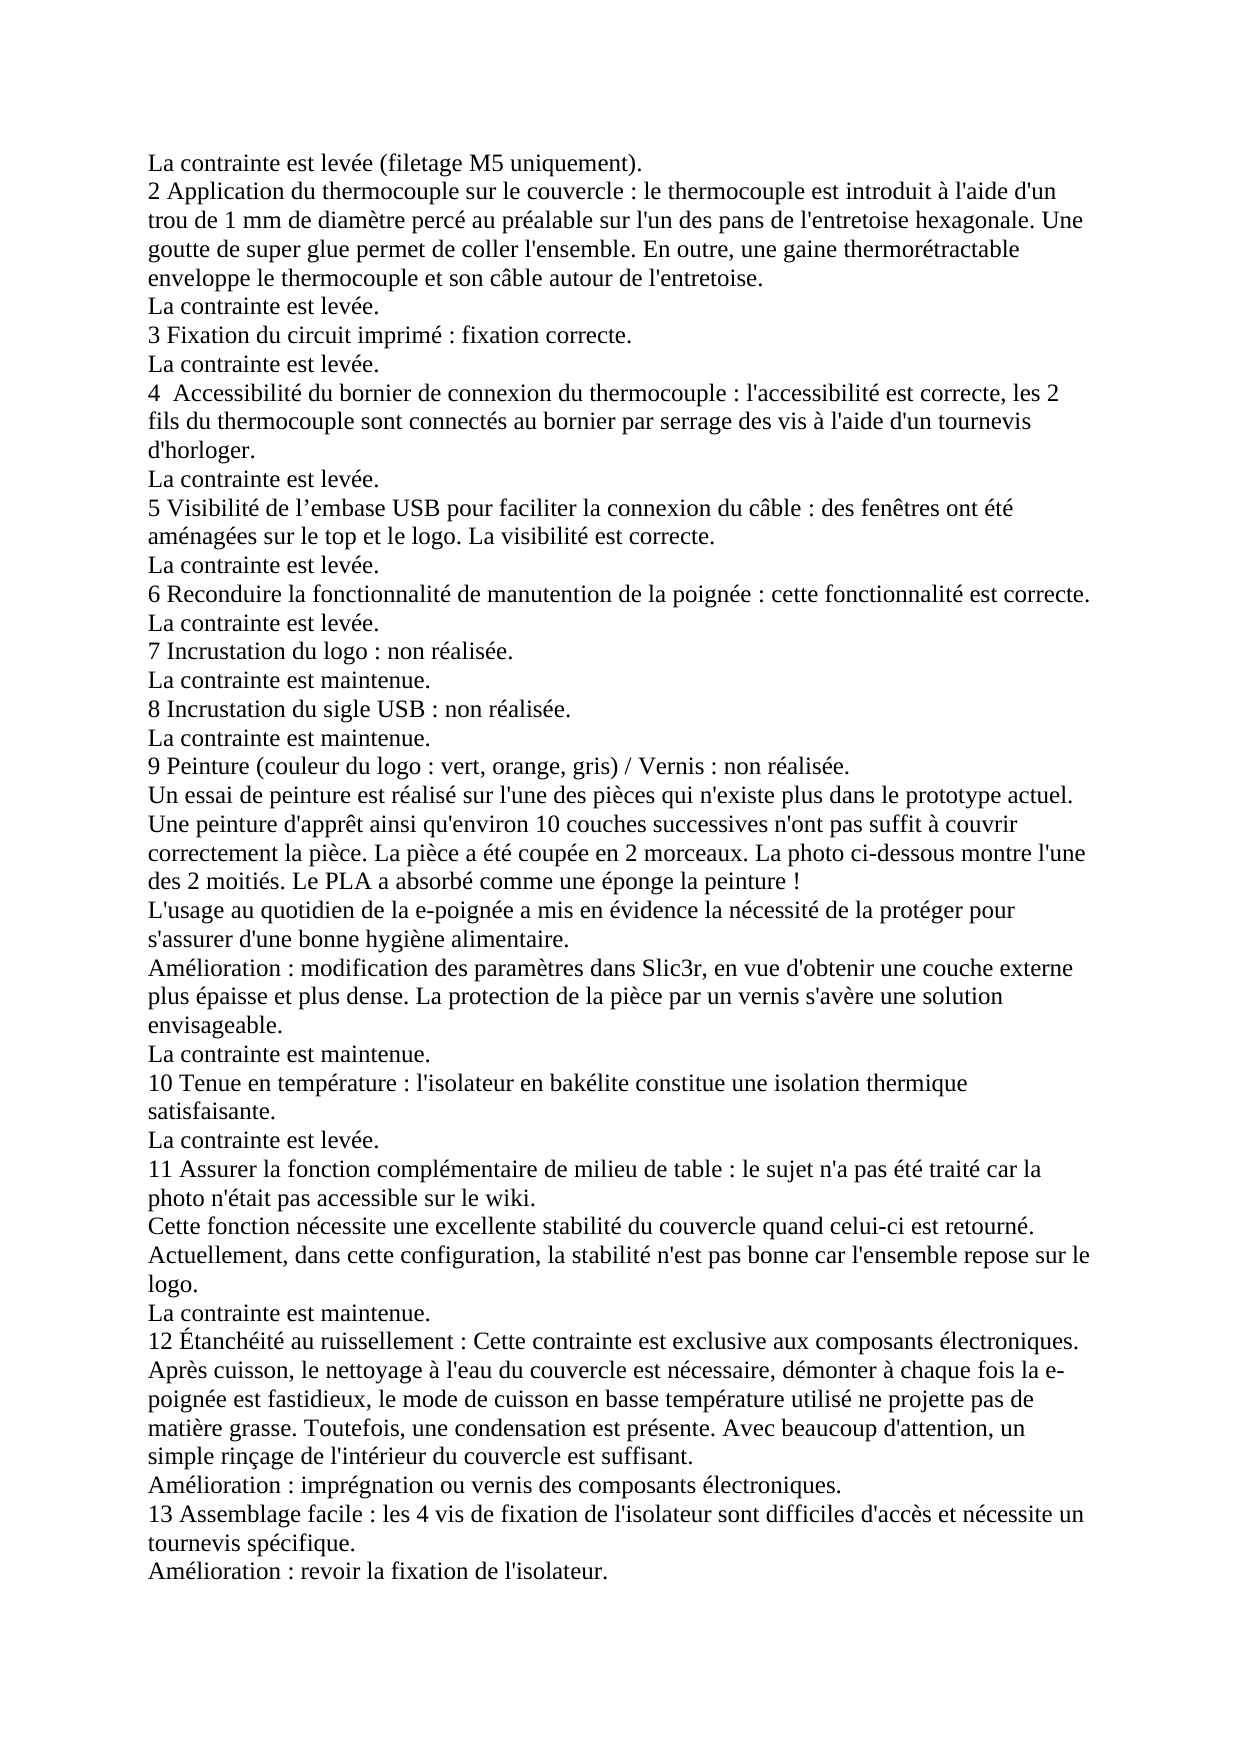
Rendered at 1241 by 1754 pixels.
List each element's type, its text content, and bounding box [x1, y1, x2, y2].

text 3 Fixation du circuit imprimé : fixation correcte. [148, 320, 1093, 349]
text Un essai de peinture est réalisé sur l'une des pièces qui n'existe plus dans le prototype actuel. [148, 780, 1093, 809]
text La contrainte est levée. [148, 464, 1093, 493]
text 6 Reconduire la fonctionnalité de manutention de la poignée : cette fonctionnalité est correcte. [148, 579, 1093, 608]
text La contrainte est maintenue. [148, 665, 1093, 694]
text La contrainte est levée. [148, 608, 1093, 636]
text La contrainte est maintenue. [148, 723, 1093, 751]
text 9 Peinture (couleur du logo : vert, orange, gris) / Vernis : non réalisée. [148, 751, 1093, 780]
text La contrainte est maintenue. [148, 1039, 1093, 1068]
text La contrainte est levée. [148, 1125, 1093, 1154]
text 7 Incrustation du logo : non réalisée. [148, 636, 1093, 665]
text 4 Accessibilité du bornier de connexion du thermocouple : l'accessibilité est correcte, les 2 fils du thermocouple sont connectés au bornier par serrage des vis à l'aide d'un tournevis d'horloger. [148, 378, 1093, 464]
text 10 Tenue en température : l'isolateur en bakélite constitue une isolation thermique satisfaisante. [148, 1068, 1093, 1125]
text La contrainte est levée. [148, 550, 1093, 579]
text Amélioration : imprégnation ou vernis des composants électroniques. [148, 1470, 1093, 1499]
text La contrainte est levée. [148, 291, 1093, 320]
text La contrainte est maintenue. [148, 1298, 1093, 1326]
text L'usage au quotidien de la e-poignée a mis en évidence la nécessité de la protéger pour s'assurer d'une bonne hygiène alimentaire. [148, 895, 1093, 953]
text La contrainte est levée (filetage M5 uniquement). [148, 148, 1093, 176]
text Cette fonction nécessite une excellente stabilité du couvercle quand celui-ci est retourné. Actuellement, dans cette configuration, la stabilité n'est pas bonne car l'ensemble repose sur le logo. [148, 1211, 1093, 1298]
text Une peinture d'apprêt ainsi qu'environ 10 couches successives n'ont pas suffit à couvrir correctement la pièce. La pièce a été coupée en 2 morceaux. La photo ci-dessous montre l'une des 2 moitiés. Le PLA a absorbé comme une éponge la peinture ! [148, 809, 1093, 895]
text 2 Application du thermocouple sur le couvercle : le thermocouple est introduit à l'aide d'un trou de 1 mm de diamètre percé au préalable sur l'un des pans de l'entretoise hexagonale. Une goutte de super glue permet de coller l'ensemble. En outre, une gaine thermorétractable enveloppe le thermocouple et son câble autour de l'entretoise. [148, 176, 1093, 291]
text 8 Incrustation du sigle USB : non réalisée. [148, 694, 1093, 723]
text La contrainte est levée. [148, 349, 1093, 378]
text 5 Visibilité de l’embase USB pour faciliter la connexion du câble : des fenêtres ont été aménagées sur le top et le logo. La visibilité est correcte. [148, 493, 1093, 550]
text 11 Assurer la fonction complémentaire de milieu de table : le sujet n'a pas été traité car la photo n'était pas accessible sur le wiki. [148, 1154, 1093, 1211]
text Amélioration : modification des paramètres dans Slic3r, en vue d'obtenir une couche externe plus épaisse et plus dense. La protection de la pièce par un vernis s'avère une solution envisageable. [148, 953, 1093, 1039]
text Amélioration : revoir la fixation de l'isolateur. [148, 1556, 1093, 1585]
text 13 Assemblage facile : les 4 vis de fixation de l'isolateur sont difficiles d'accès et nécessite un tournevis spécifique. [148, 1499, 1093, 1556]
text 12 Étanchéité au ruissellement : Cette contrainte est exclusive aux composants électroniques. Après cuisson, le nettoyage à l'eau du couvercle est nécessaire, démonter à chaque fois la e-poignée est fastidieux, le mode de cuisson en basse température utilisé ne projette pas de matière grasse. Toutefois, une condensation est présente. Avec beaucoup d'attention, un simple rinçage de l'intérieur du couvercle est suffisant. [148, 1326, 1093, 1470]
